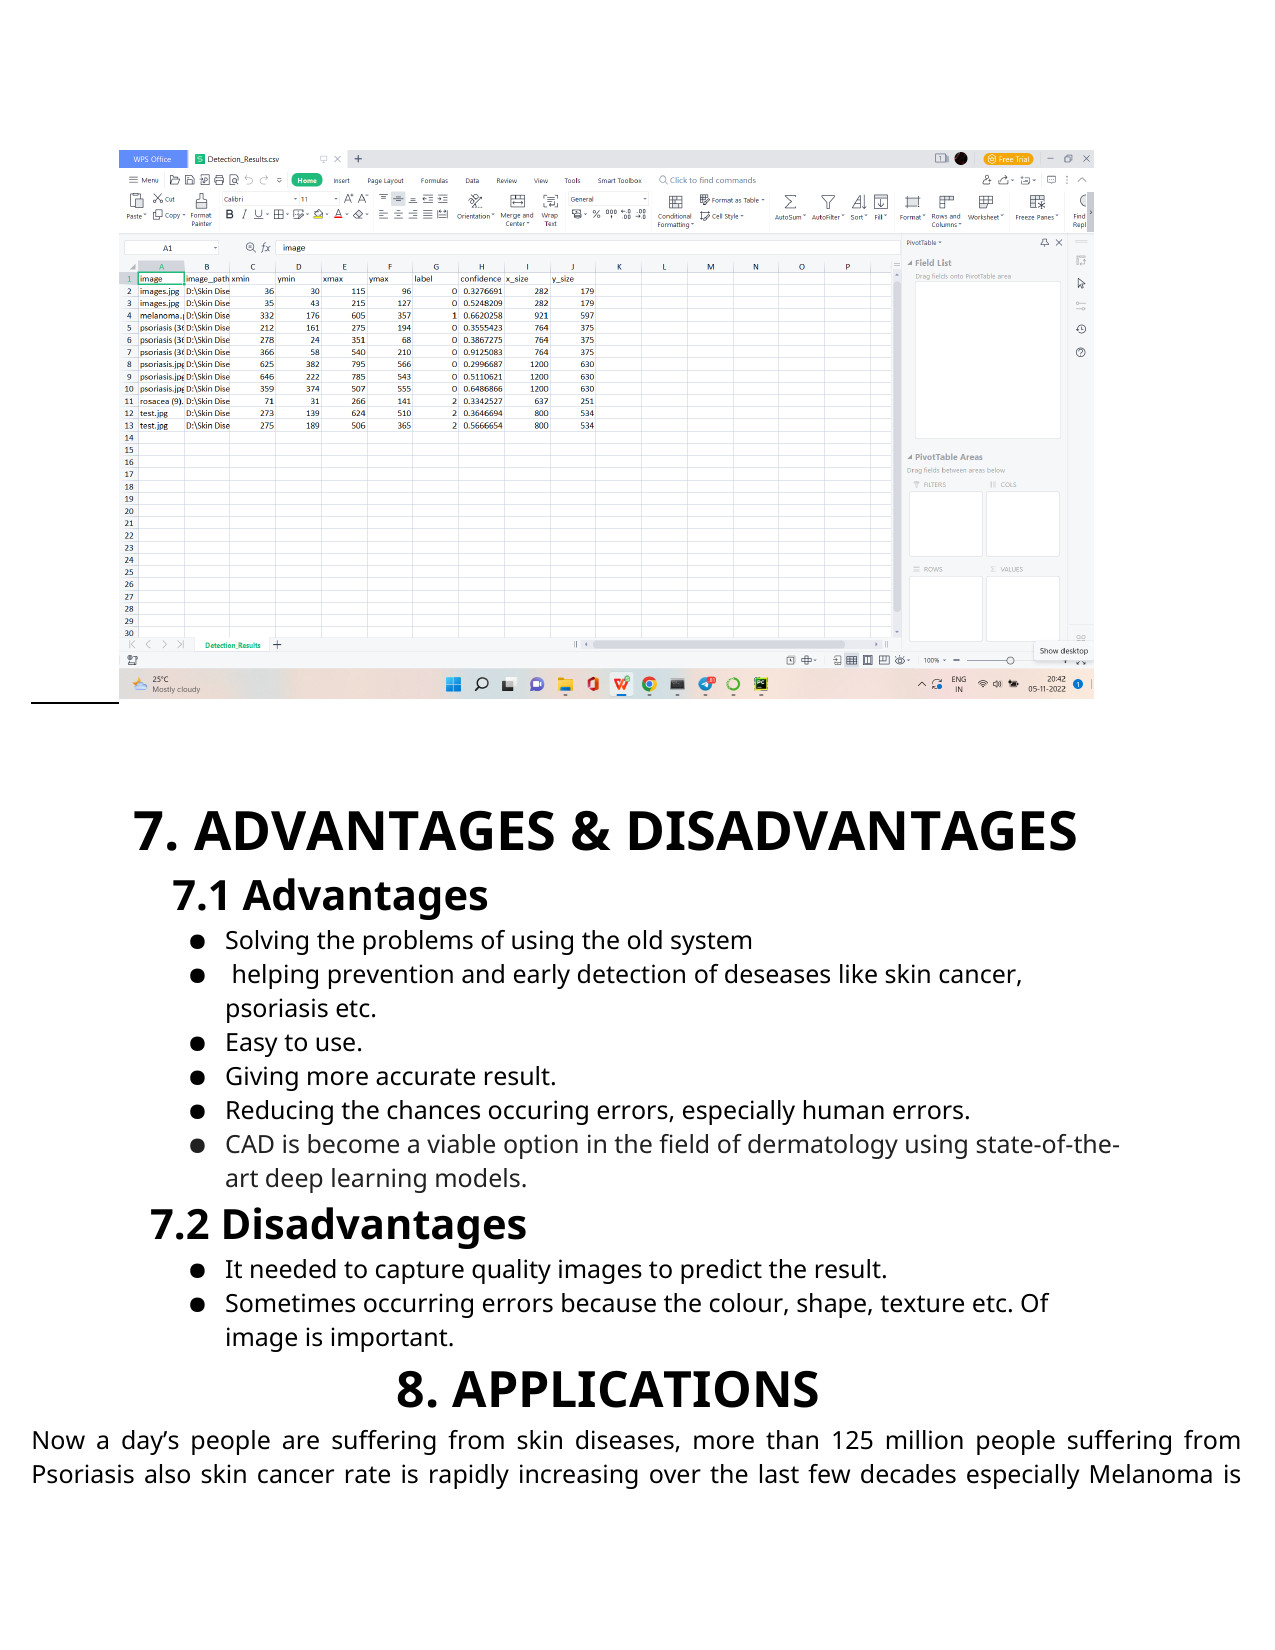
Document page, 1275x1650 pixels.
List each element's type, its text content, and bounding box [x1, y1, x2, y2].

text 7. ADVANTAGES & DISADVANTAGES [31, 730, 1244, 866]
text 7.2 Disadvantages [150, 1195, 1244, 1252]
text Now a day’s people are suffering from skin diseases, more than 125 million people suffering from Psoriasis also skin cancer rate is rapidly increasing over the last few decades especially Melanoma is [31, 1422, 1244, 1490]
list helping prevention and early detection of deseases like skin cancer, psoriasis etc. [187, 957, 1125, 1025]
list It needed to capture quality images to predict the result. [187, 1252, 1125, 1286]
list Easy to use. [187, 1025, 1125, 1059]
list Giving more accurate result. [187, 1059, 1125, 1093]
list CAD is become a viable option in the field of dermatology using state-of-the-art deep learning models. [187, 1127, 1125, 1195]
list Sometimes occurring errors because the colour, shape, texture etc. Of image is important. [187, 1286, 1125, 1354]
text 8. APPLICATIONS [150, 1354, 1244, 1422]
picture [119, 150, 1094, 699]
text 7.1 Advantages [31, 866, 1244, 923]
list Solving the problems of using the old system [187, 923, 1125, 957]
list Reducing the chances occuring errors, especially human errors. [187, 1093, 1125, 1127]
